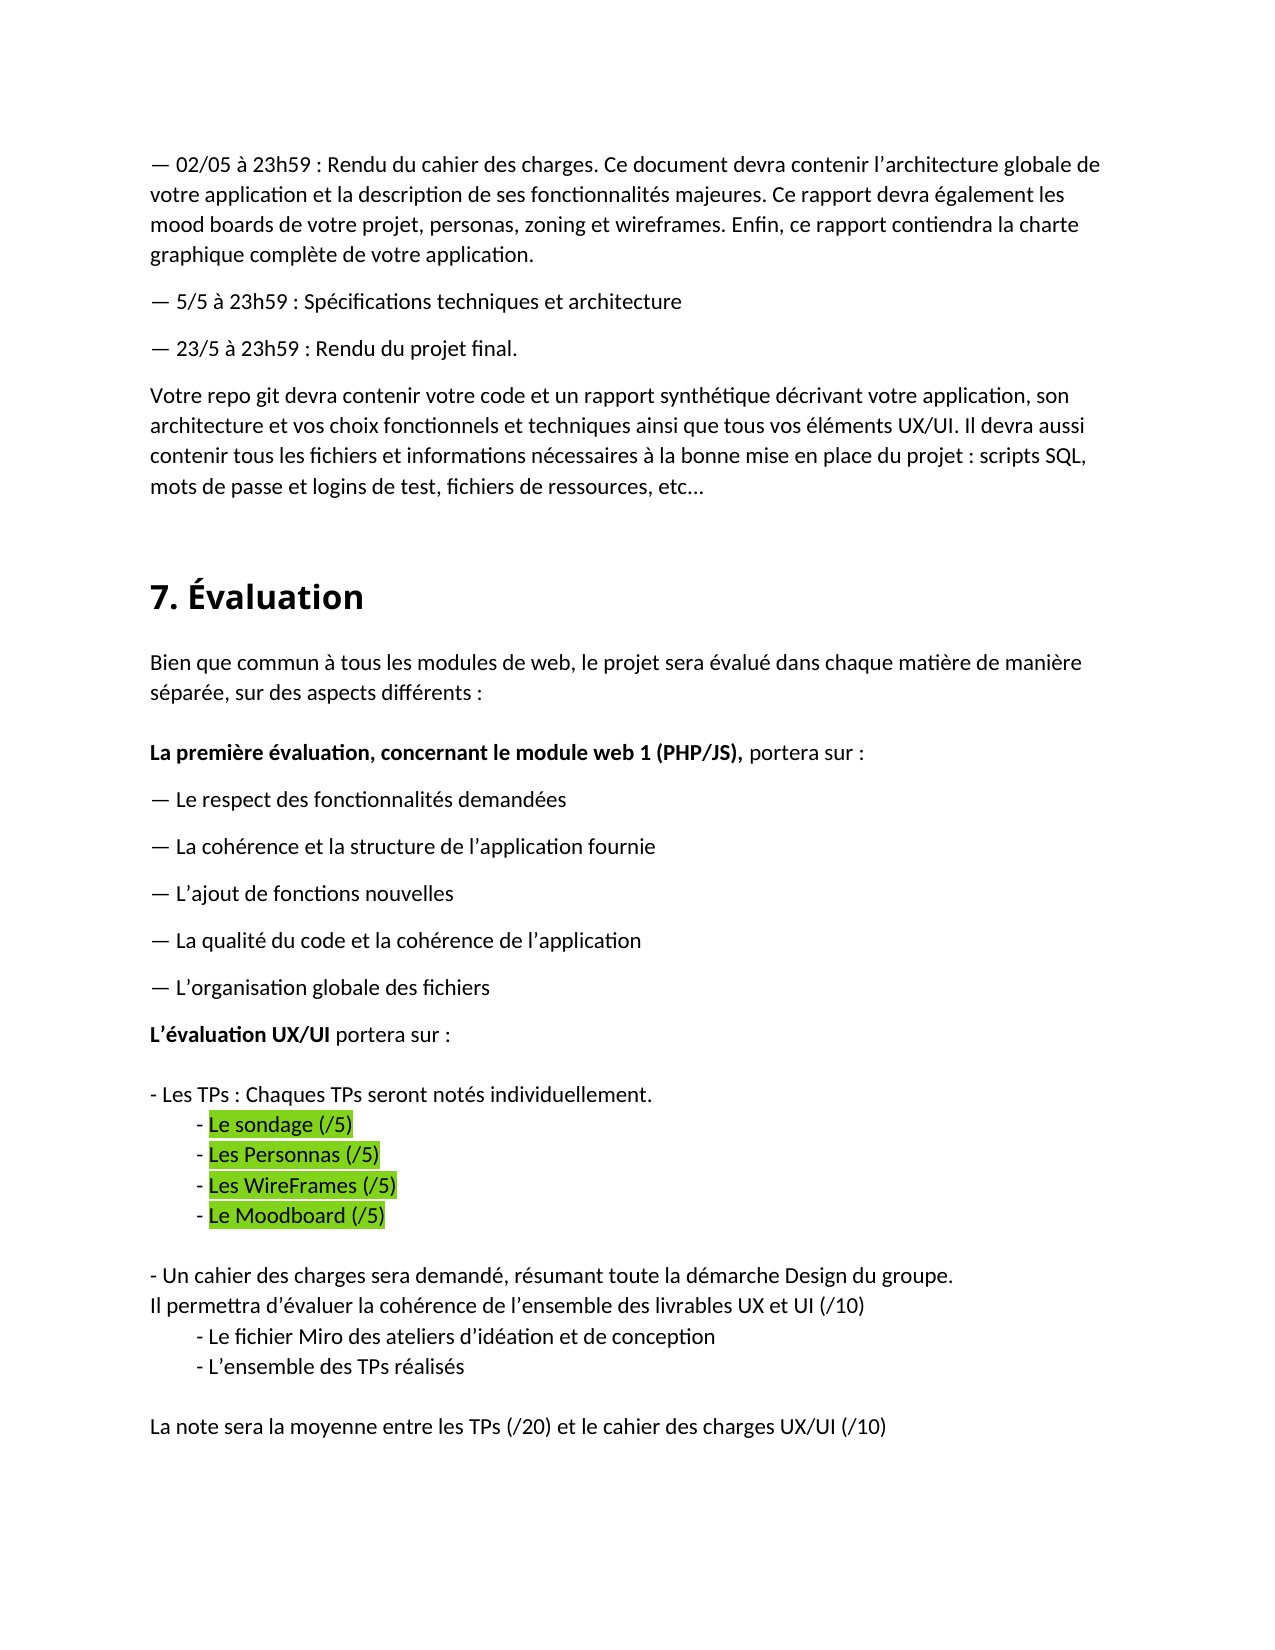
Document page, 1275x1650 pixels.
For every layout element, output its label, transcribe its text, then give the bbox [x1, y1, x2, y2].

subtitle 7. Évaluation [150, 574, 1125, 619]
text Bien que commun à tous les modules de web, le projet sera évalué dans chaque matière de manière séparée, sur des aspects différents : La première évaluation, concernant le module web 1 (PHP/JS), portera sur : [150, 648, 1125, 767]
text — 02/05 à 23h59 : Rendu du cahier des charges. Ce document devra contenir l’architecture globale de votre application et la description de ses fonctionnalités majeures. Ce rapport devra également les mood boards de votre projet, personas, zoning et wireframes. Enfin, ce rapport contiendra la charte graphique complète de votre application. [150, 150, 1125, 269]
text — 5/5 à 23h59 : Spécifications techniques et architecture [150, 287, 1125, 316]
text L’évaluation UX/UI portera sur : - Les TPs : Chaques TPs seront notés individuellement. - Le sondage (/5) - Les Personnas (/5) - Les WireFrames (/5) - Le Moodboard (/5) - Un cahier des charges sera demandé, résumant toute la démarche Design du groupe. Il permettra d’évaluer la cohérence de l’ensemble des livrables UX et UI (/10) - Le fichier Miro des ateliers d’idéation et de conception - L’ensemble des TPs réalisés La note sera la moyenne entre les TPs (/20) et le cahier des charges UX/UI (/10) [150, 1020, 1125, 1441]
text — Le respect des fonctionnalités demandées [150, 785, 1125, 813]
text — La cohérence et la structure de l’application fournie [150, 832, 1125, 860]
text Votre repo git devra contenir votre code et un rapport synthétique décrivant votre application, son architecture et vos choix fonctionnels et techniques ainsi que tous vos éléments UX/UI. Il devra aussi contenir tous les fichiers et informations nécessaires à la bonne mise en place du projet : scripts SQL, mots de passe et logins de test, fichiers de ressources, etc... [150, 381, 1125, 500]
text — L’ajout de fonctions nouvelles [150, 879, 1125, 907]
text — L’organisation globale des fichiers [150, 973, 1125, 1001]
text — La qualité du code et la cohérence de l’application [150, 926, 1125, 954]
text — 23/5 à 23h59 : Rendu du projet final. [150, 334, 1125, 362]
